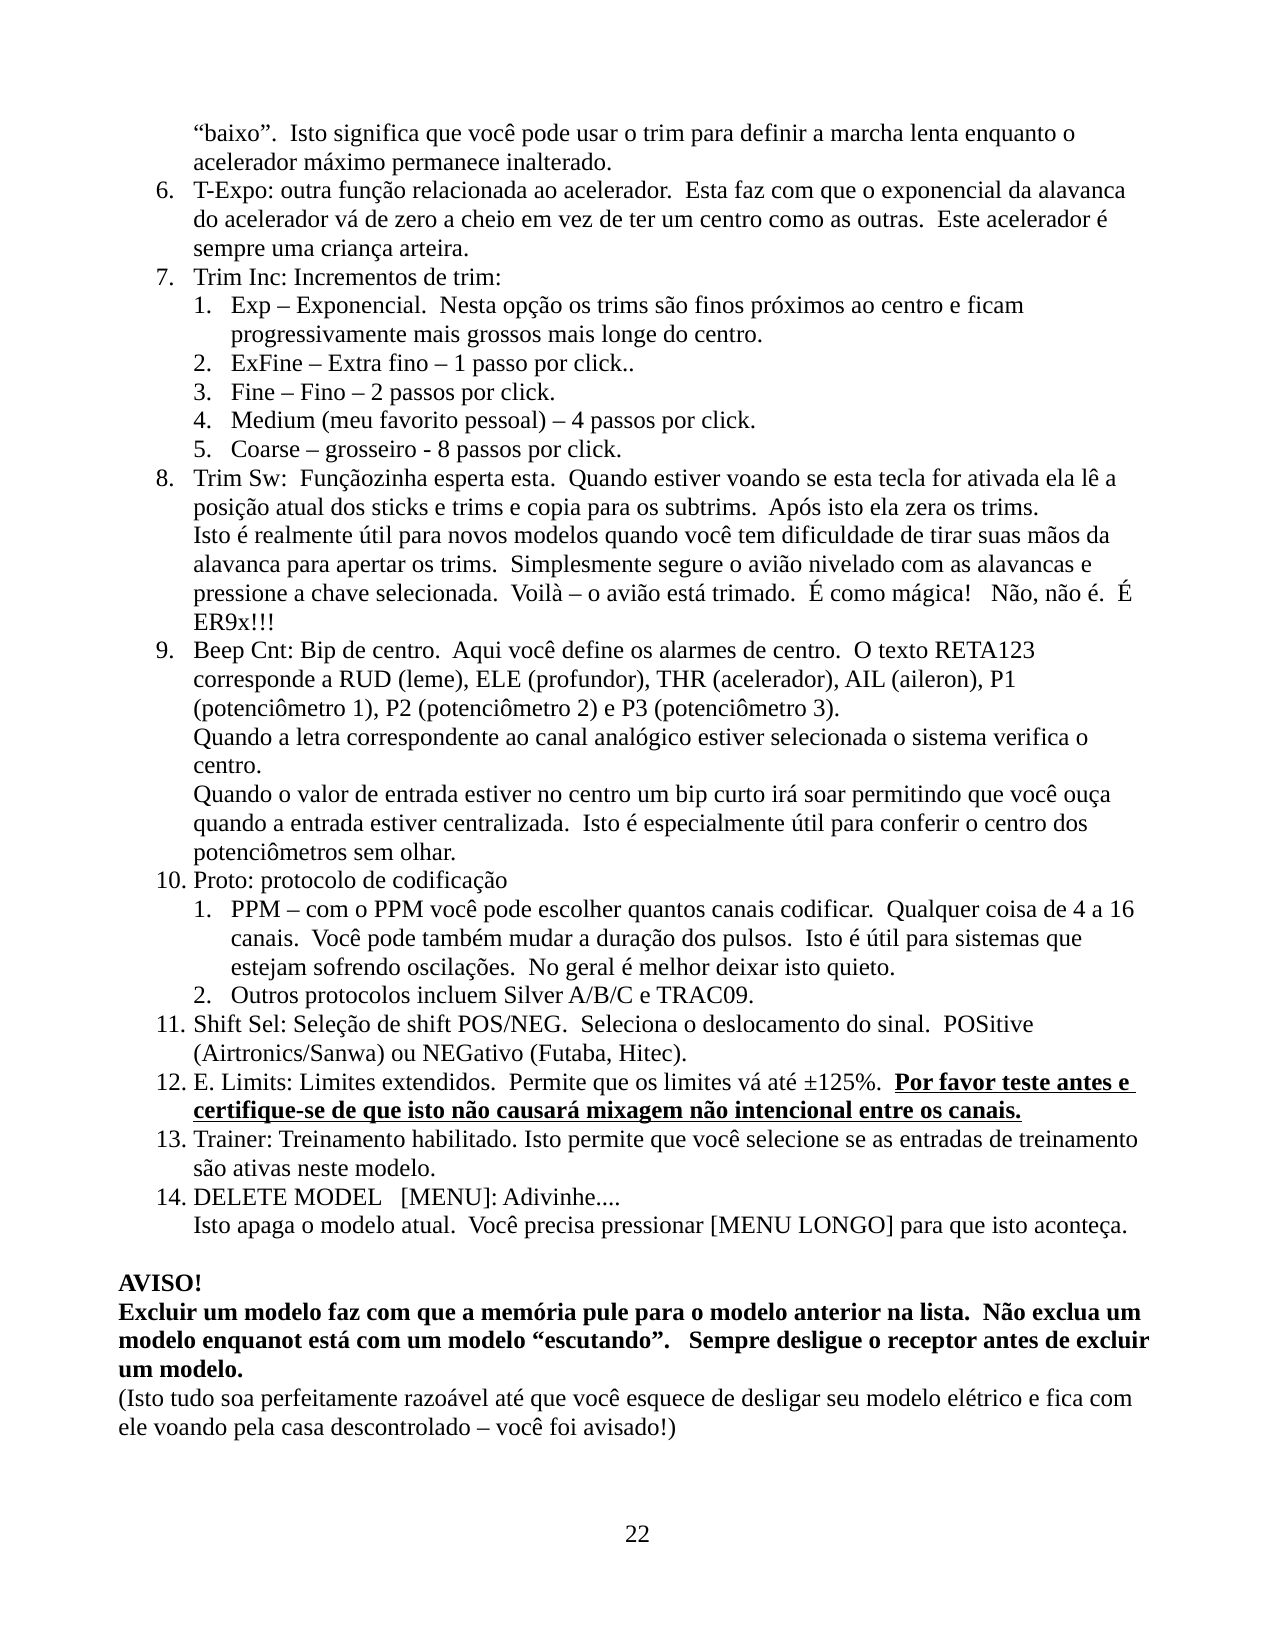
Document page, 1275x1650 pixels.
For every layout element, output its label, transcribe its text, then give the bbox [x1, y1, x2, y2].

text Excluir um modelo faz com que a memória pule para o modelo anterior na lista. Não exclua um modelo enquanot está com um modelo “escutando”. Sempre desligue o receptor antes de excluir um modelo. [118, 1297, 1157, 1383]
list ExFine – Extra fino – 1 passo por click.. [193, 348, 1157, 377]
text AVISO! [118, 1268, 1157, 1297]
list “baixo”. Isto significa que você pode usar o trim para definir a marcha lenta enquanto o acelerador máximo permanece inalterado. [156, 118, 1157, 176]
list DELETE MODEL [MENU]: Adivinhe.... Isto apaga o modelo atual. Você precisa pressionar [MENU LONGO] para que isto aconteça. [156, 1182, 1157, 1239]
list Proto: protocolo de codificação [156, 866, 1157, 894]
list Trim Inc: Incrementos de trim: [156, 262, 1157, 291]
list T-Expo: outra função relacionada ao acelerador. Esta faz com que o exponencial da alavanca do acelerador vá de zero a cheio em vez de ter um centro como as outras. Este acelerador é sempre uma criança arteira. [156, 176, 1157, 262]
list Trainer: Treinamento habilitado. Isto permite que você selecione se as entradas de treinamento são ativas neste modelo. [156, 1124, 1157, 1182]
text (Isto tudo soa perfeitamente razoável até que você esquece de desligar seu modelo elétrico e fica com ele voando pela casa descontrolado – você foi avisado!) [118, 1383, 1157, 1441]
list Exp – Exponencial. Nesta opção os trims são finos próximos ao centro e ficam progressivamente mais grossos mais longe do centro. [193, 291, 1157, 348]
list E. Limits: Limites extendidos. Permite que os limites vá até ±125%. Por favor teste antes e certifique-se de que isto não causará mixagem não intencional entre os canais. [156, 1067, 1157, 1124]
list Medium (meu favorito pessoal) – 4 passos por click. [193, 406, 1157, 434]
list Outros protocolos incluem Silver A/B/C e TRAC09. [193, 981, 1157, 1009]
list Shift Sel: Seleção de shift POS/NEG. Seleciona o deslocamento do sinal. POSitive (Airtronics/Sanwa) ou NEGativo (Futaba, Hitec). [156, 1009, 1157, 1067]
list Coarse – grosseiro - 8 passos por click. [193, 434, 1157, 463]
list Fine – Fino – 2 passos por click. [193, 377, 1157, 406]
list PPM – com o PPM você pode escolher quantos canais codificar. Qualquer coisa de 4 a 16 canais. Você pode também mudar a duração dos pulsos. Isto é útil para sistemas que estejam sofrendo oscilações. No geral é melhor deixar isto quieto. [193, 894, 1157, 981]
list Trim Sw: Funçãozinha esperta esta. Quando estiver voando se esta tecla for ativada ela lê a posição atual dos sticks e trims e copia para os subtrims. Após isto ela zera os trims. Isto é realmente útil para novos modelos quando você tem dificuldade de tirar suas mãos da alavanca para apertar os trims. Simplesmente segure o avião nivelado com as alavancas e pressione a chave selecionada. Voilà – o avião está trimado. É como mágica! Não, não é. É ER9x!!! [156, 463, 1157, 636]
list Beep Cnt: Bip de centro. Aqui você define os alarmes de centro. O texto RETA123 corresponde a RUD (leme), ELE (profundor), THR (acelerador), AIL (aileron), P1 (potenciômetro 1), P2 (potenciômetro 2) e P3 (potenciômetro 3). Quando a letra correspondente ao canal analógico estiver selecionada o sistema verifica o centro. Quando o valor de entrada estiver no centro um bip curto irá soar permitindo que você ouça quando a entrada estiver centralizada. Isto é especialmente útil para conferir o centro dos potenciômetros sem olhar. [156, 636, 1157, 866]
